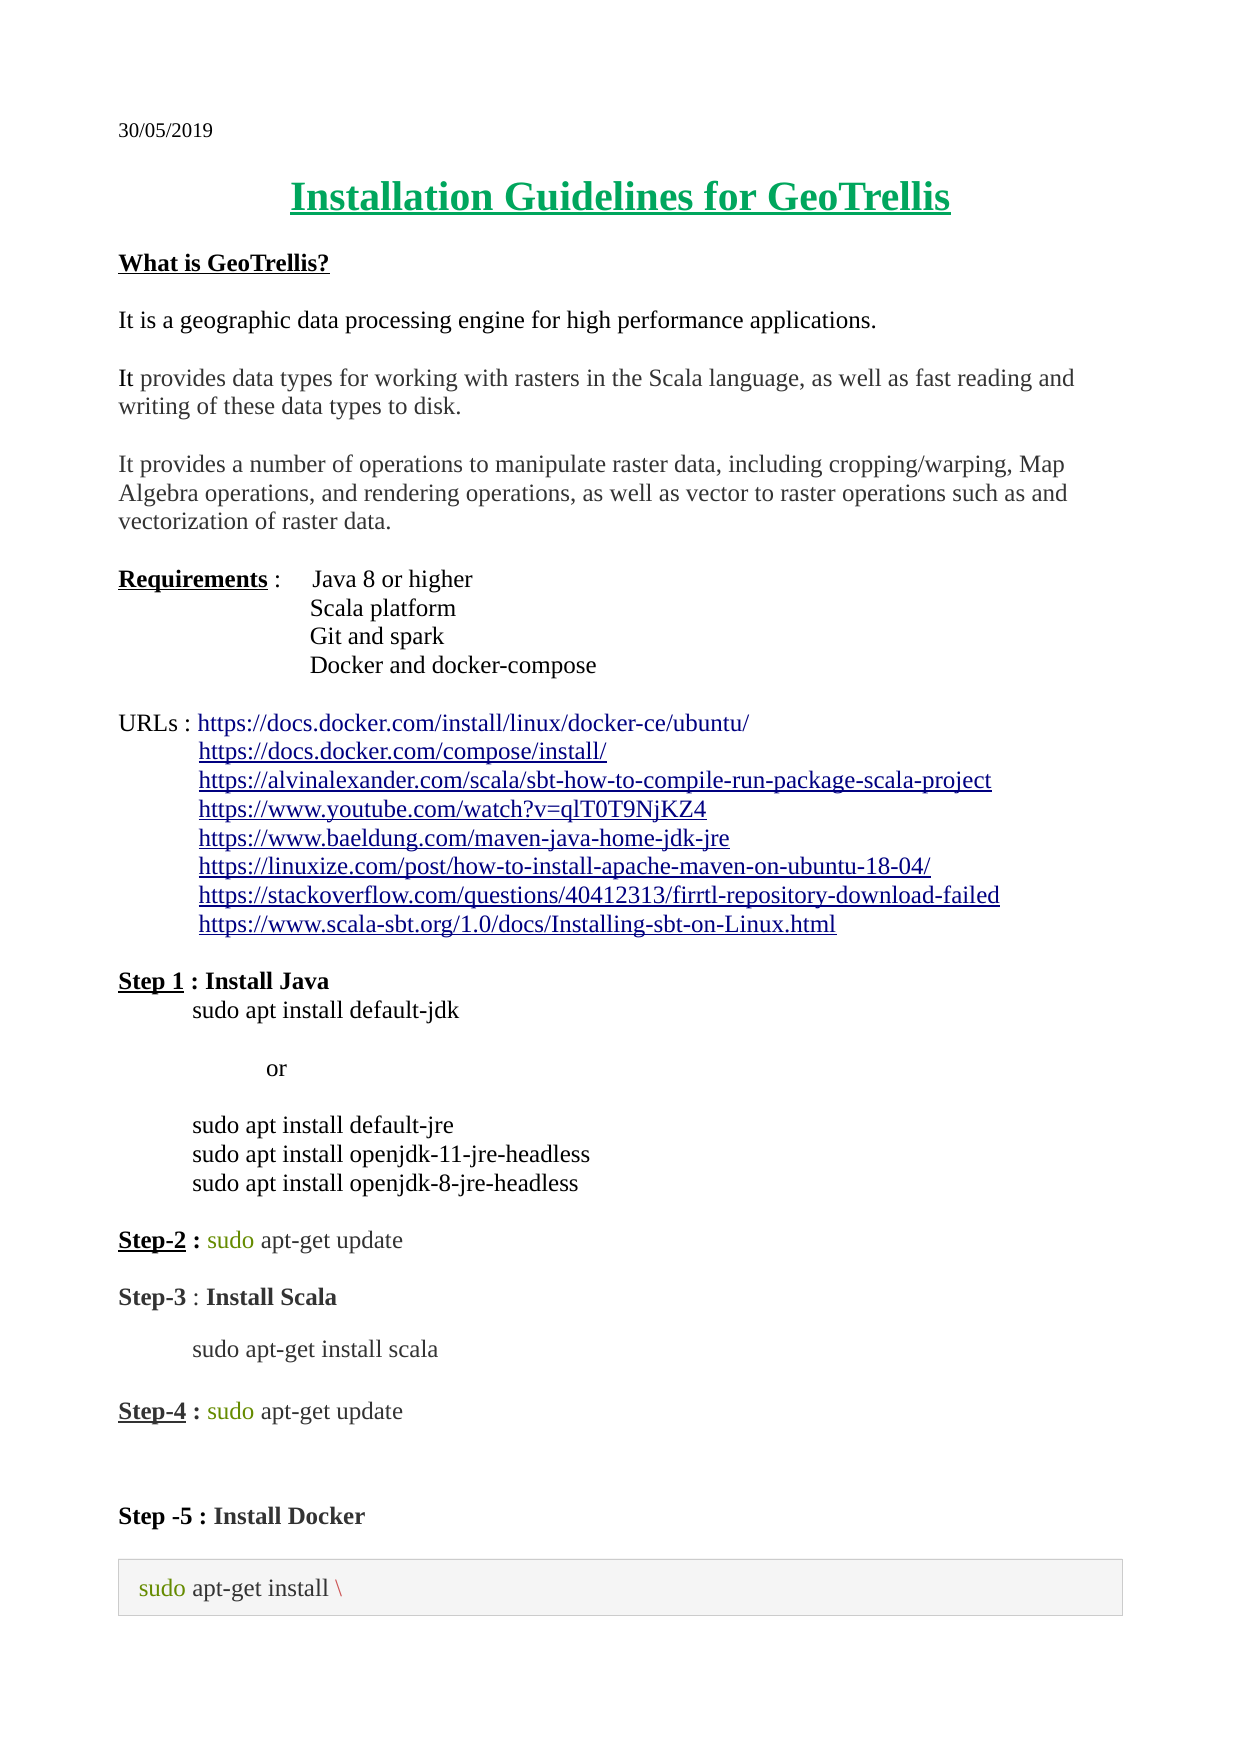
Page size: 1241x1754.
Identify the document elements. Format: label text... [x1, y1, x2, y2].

text https://docs.docker.com/compose/install/ [118, 736, 1122, 765]
text Step -5 : Install Docker [118, 1501, 1122, 1530]
text sudo apt install openjdk-11-jre-headless [118, 1139, 1122, 1168]
text https://stackoverflow.com/questions/40412313/firrtl-repository-download-failed [118, 880, 1122, 909]
text https://www.scala-sbt.org/1.0/docs/Installing-sbt-on-Linux.html [118, 909, 1122, 938]
text Git and spark [118, 621, 1122, 650]
text Step 1 : Install Java [118, 966, 1122, 995]
text It provides data types for working with rasters in the Scala language, as well as fast reading and writing of these data types to disk. [118, 363, 1122, 420]
text What is GeoTrellis? [118, 248, 1122, 276]
text It provides a number of operations to manipulate raster data, including cropping/warping, Map Algebra operations, and rendering operations, as well as vector to raster operations such as and vectorization of raster data. [118, 449, 1122, 535]
text Step-4 : sudo apt-get update [118, 1363, 1122, 1425]
text Requirements : Java 8 or higher [118, 564, 1122, 593]
text It is a geographic data processing engine for high performance applications. [118, 305, 1122, 334]
text sudo apt install default-jre [118, 1110, 1122, 1139]
text sudo apt-get install \ [119, 1560, 1122, 1615]
text https://linuxize.com/post/how-to-install-apache-maven-on-ubuntu-18-04/ [118, 851, 1122, 880]
text 30/05/2019 [118, 118, 1122, 142]
text Docker and docker-compose [118, 650, 1122, 679]
text or [118, 1053, 1122, 1081]
text URLs : https://docs.docker.com/install/linux/docker-ce/ubuntu/ [118, 708, 1122, 736]
text Scala platform [118, 593, 1122, 621]
text Step-3 : Install Scala [118, 1282, 1122, 1311]
text sudo apt-get install scala [118, 1334, 1122, 1363]
text https://www.youtube.com/watch?v=qlT0T9NjKZ4 [118, 794, 1122, 823]
text https://www.baeldung.com/maven-java-home-jdk-jre [118, 823, 1122, 851]
text Installation Guidelines for GeoTrellis [118, 171, 1122, 219]
text https://alvinalexander.com/scala/sbt-how-to-compile-run-package-scala-project [118, 765, 1122, 794]
text sudo apt install openjdk-8-jre-headless [118, 1168, 1122, 1196]
text Step-2 : sudo apt-get update [118, 1225, 1122, 1254]
text sudo apt install default-jdk [118, 995, 1122, 1024]
